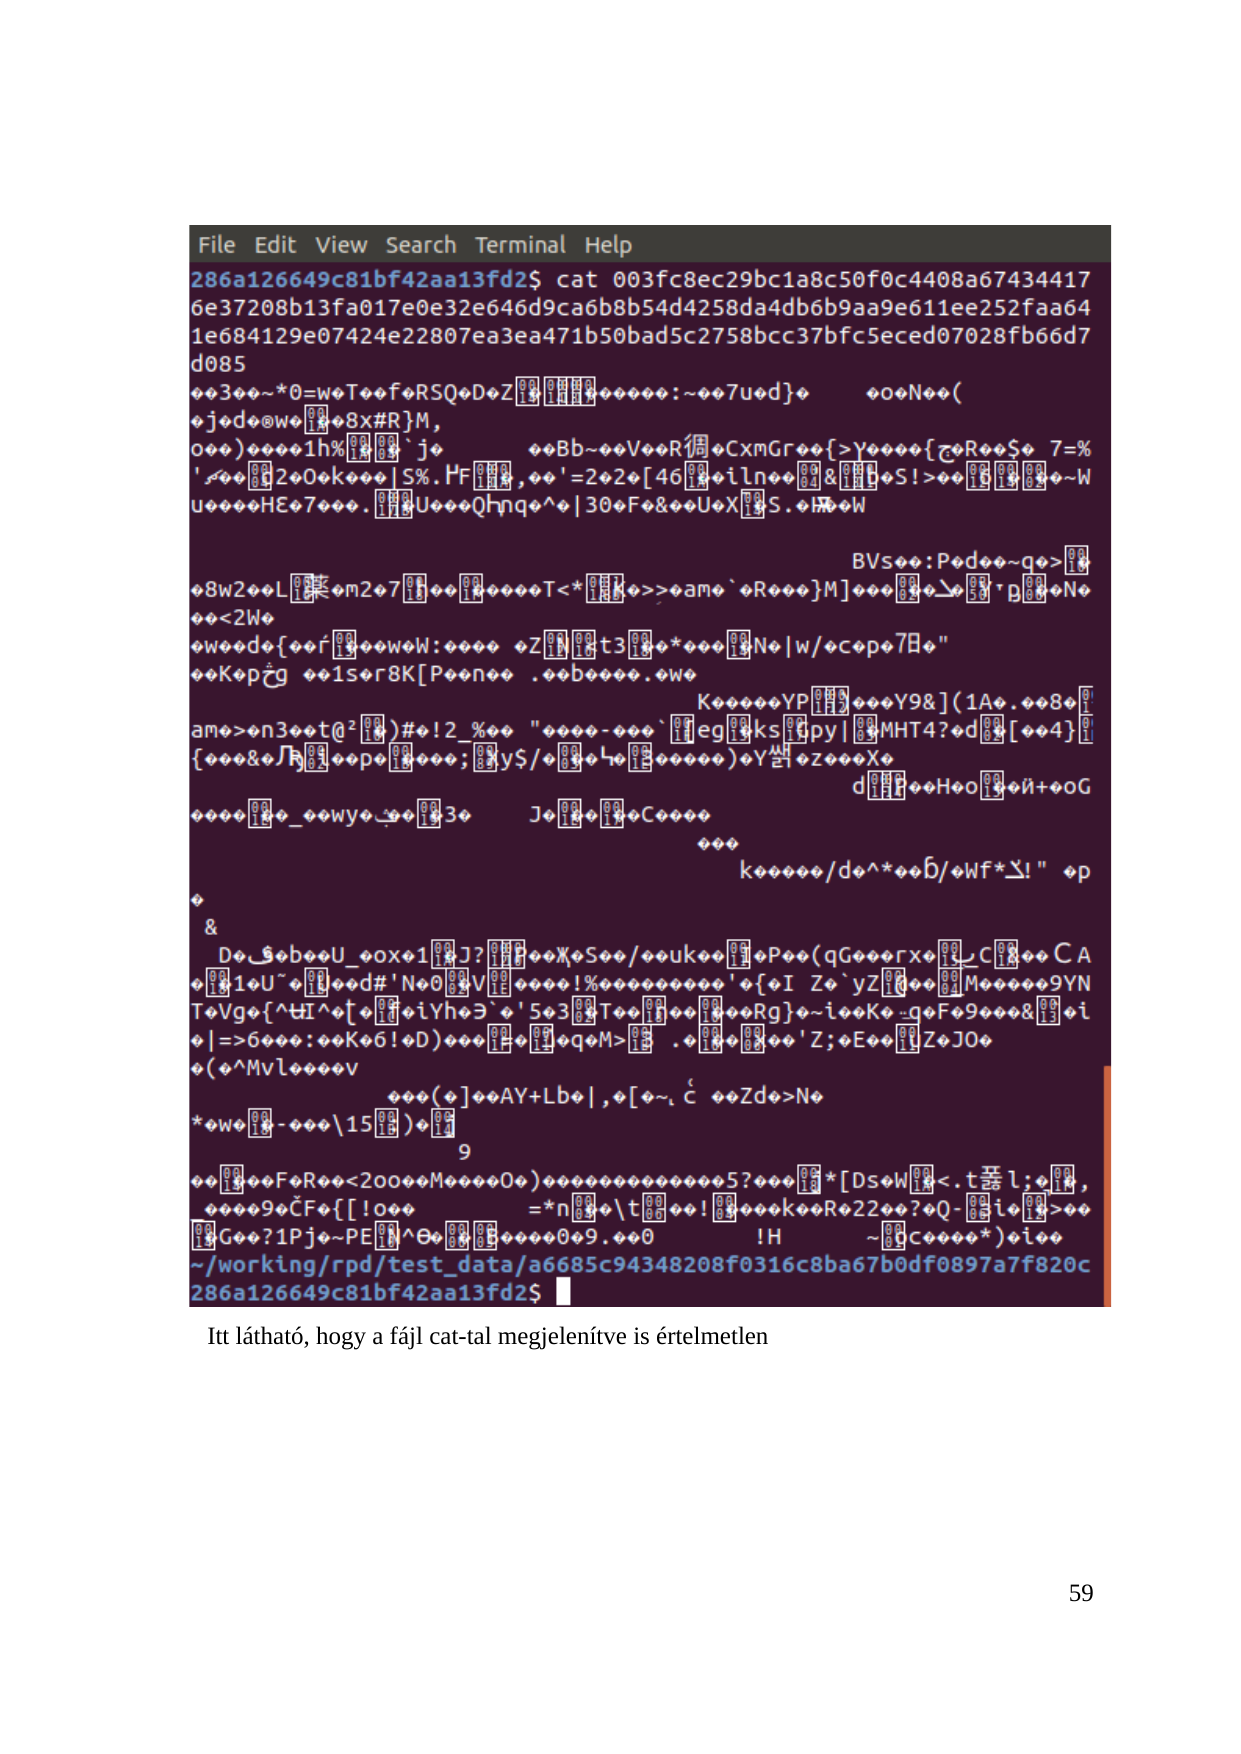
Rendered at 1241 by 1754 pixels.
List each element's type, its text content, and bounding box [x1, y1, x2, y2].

text Itt látható, hogy a fájl cat-tal megjelenítve is értelmetlen [207, 1307, 1093, 1350]
picture [189, 225, 1112, 1307]
